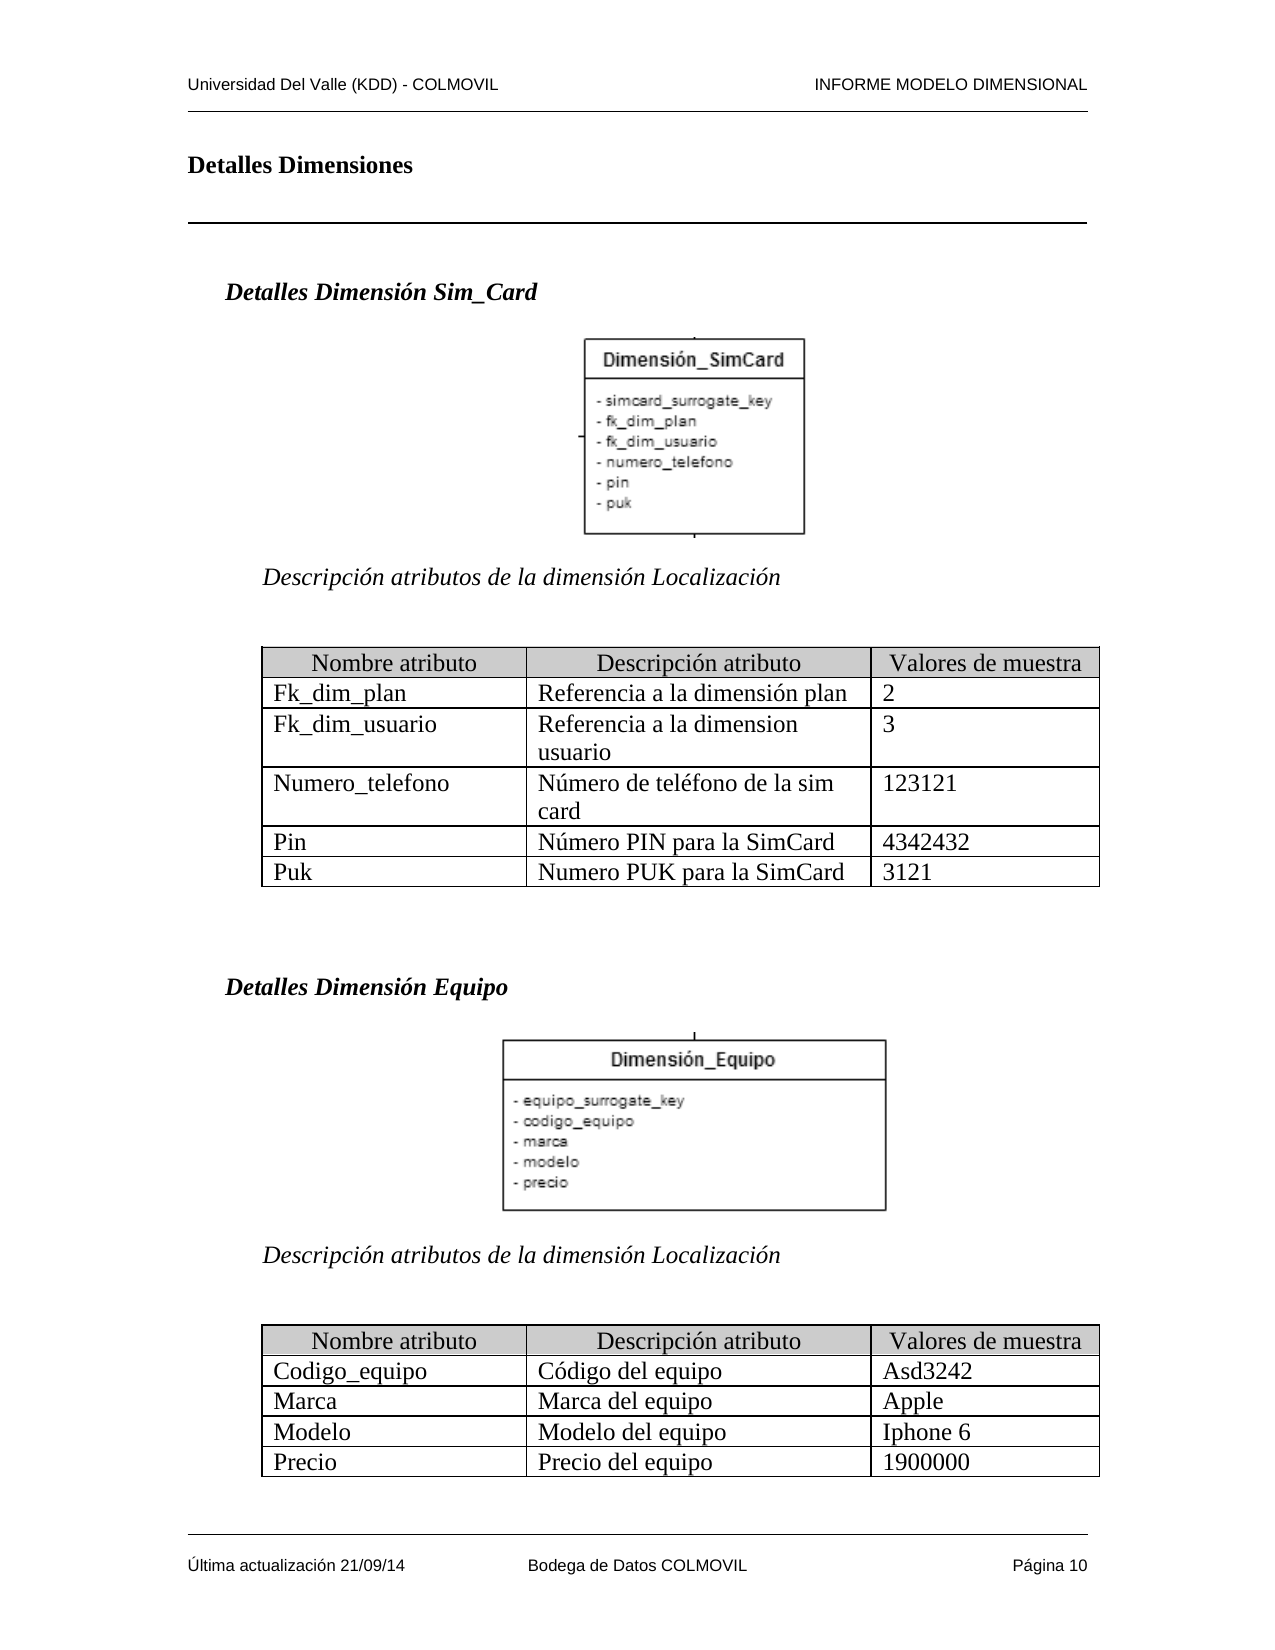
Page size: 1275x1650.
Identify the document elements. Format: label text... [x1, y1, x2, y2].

table_cell Apple [872, 1387, 1099, 1415]
table_cell Fk_dim_plan [263, 678, 526, 707]
table_cell 3 [872, 709, 1099, 766]
table_cell Código del equipo [527, 1356, 870, 1385]
table_header Valores de muestra [872, 648, 1099, 677]
table_cell Referencia a la dimensión plan [527, 678, 870, 707]
table_cell Número PIN para la SimCard [527, 827, 870, 856]
table_cell Numero_telefono [263, 768, 526, 825]
table_cell Puk [263, 857, 526, 886]
table_cell Número de teléfono de la sim card [527, 768, 870, 825]
table_cell Numero PUK para la SimCard [527, 857, 870, 886]
table_cell Iphone 6 [872, 1417, 1099, 1446]
table_header Nombre atributo [263, 648, 526, 677]
subtitle Descripción atributos de la dimensión Localización [262, 562, 1087, 591]
table_cell Precio del equipo [527, 1447, 870, 1476]
table_cell 123121 [872, 768, 1099, 825]
table_cell Precio [263, 1447, 526, 1476]
table_cell 4342432 [872, 827, 1099, 856]
table_cell 1900000 [872, 1447, 1099, 1476]
table_cell Marca [263, 1387, 526, 1415]
table_cell Fk_dim_usuario [263, 709, 526, 766]
subtitle Detalles Dimensión Equipo [225, 972, 1087, 1001]
table_cell Codigo_equipo [263, 1356, 526, 1385]
subtitle Descripción atributos de la dimensión Localización [262, 1240, 1087, 1269]
table_header Valores de muestra [872, 1326, 1099, 1354]
table_cell Modelo [263, 1417, 526, 1446]
subtitle Detalles Dimensión Sim_Card [225, 277, 1087, 306]
table_header Nombre atributo [263, 1326, 526, 1354]
table_cell 3121 [872, 857, 1099, 886]
subtitle Detalles Dimensiones [187, 150, 1087, 179]
table_cell Modelo del equipo [527, 1417, 870, 1446]
picture [578, 337, 810, 538]
table_header Descripción atributo [527, 648, 870, 677]
table_cell Referencia a la dimension usuario [527, 709, 870, 766]
table_cell Asd3242 [872, 1356, 1099, 1385]
table_cell Pin [263, 827, 526, 856]
picture [498, 1032, 889, 1216]
table_header Descripción atributo [527, 1326, 870, 1354]
table_cell Marca del equipo [527, 1387, 870, 1415]
table_cell 2 [872, 678, 1099, 707]
